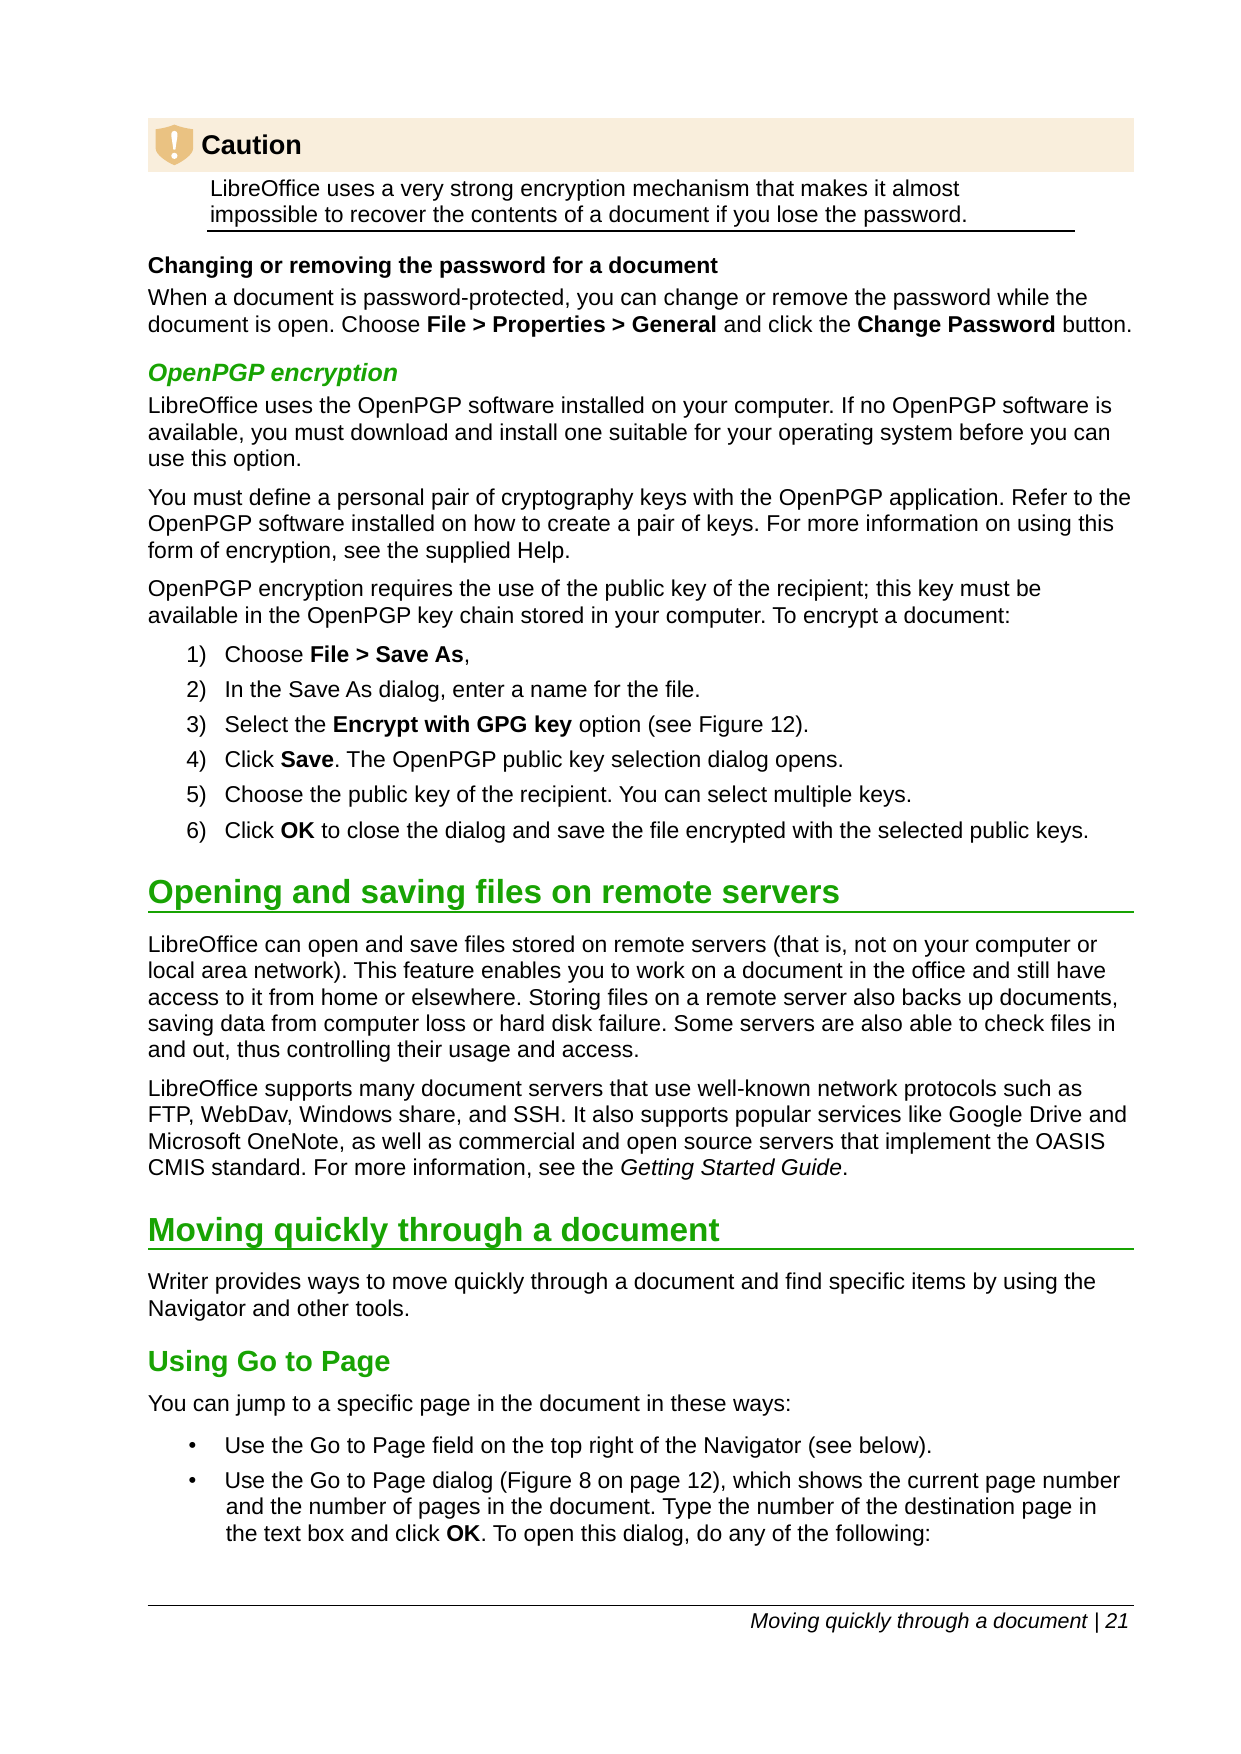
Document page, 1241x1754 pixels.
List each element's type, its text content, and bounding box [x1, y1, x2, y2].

text When a document is password-protected, you can change or remove the password while the document is open. Choose File > Properties > General and click the Change Password button. [148, 284, 1134, 337]
subtitle Changing or removing the password for a document [148, 252, 1134, 278]
subtitle Moving quickly through a document [148, 1210, 1134, 1248]
subtitle Opening and saving files on remote servers [148, 872, 1134, 911]
list Use the Go to Page field on the top right of the Navigator (see below). [185, 1429, 1134, 1458]
text OpenPGP encryption requires the use of the public key of the recipient; this key must be available in the OpenPGP key chain stored in your computer. To encrypt a document: [148, 575, 1134, 628]
list Click Save. The OpenPGP public key selection dialog opens. [207, 746, 1134, 773]
subtitle OpenPGP encryption [148, 358, 1134, 386]
subtitle Caution [148, 118, 1134, 172]
text LibreOffice can open and save files stored on remote servers (that is, not on your computer or local area network). This feature enables you to work on a document in the office and still have access to it from home or elsewhere. Storing files on a remote server also backs up documents, saving data from computer loss or hard disk failure. Some servers are also able to check files in and out, thus controlling their usage and access. [148, 931, 1134, 1062]
list Click OK to close the dialog and save the file encrypted with the selected public keys. [207, 817, 1134, 843]
text LibreOffice supports many document servers that use well-known network protocols such as FTP, WebDav, Windows share, and SSH. It also supports popular services like Google Drive and Microsoft OneNote, as well as commercial and open source servers that implement the OASIS CMIS standard. For more information, see the Getting Started Guide. [148, 1075, 1134, 1180]
list Use the Go to Page dialog (Figure 8 on page 12), which shows the current page number and the number of pages in the document. Type the number of the destination page in the text box and click OK. To open this dialog, do any of the following: [185, 1464, 1134, 1549]
subtitle Using Go to Page [148, 1344, 1134, 1378]
text You can jump to a specific page in the document in these ways: [148, 1390, 1134, 1416]
text LibreOffice uses a very strong encryption mechanism that makes it almost impossible to recover the contents of a document if you lose the password. [207, 172, 1075, 230]
list Choose File > Save As, [207, 641, 1134, 667]
text You must define a personal pair of cryptography keys with the OpenPGP application. Refer to the OpenPGP software installed on how to create a pair of keys. For more information on using this form of encryption, see the supplied Help. [148, 484, 1134, 563]
list In the Save As dialog, enter a name for the file. [207, 676, 1134, 702]
list Choose the public key of the recipient. You can select multiple keys. [207, 781, 1134, 808]
list Select the Encrypt with GPG key option (see Figure 12). [207, 711, 1134, 737]
text LibreOffice uses the OpenPGP software installed on your computer. If no OpenPGP software is available, you must download and install one suitable for your operating system before you can use this option. [148, 392, 1134, 471]
text Writer provides ways to move quickly through a document and find specific items by using the Navigator and other tools. [148, 1268, 1134, 1321]
